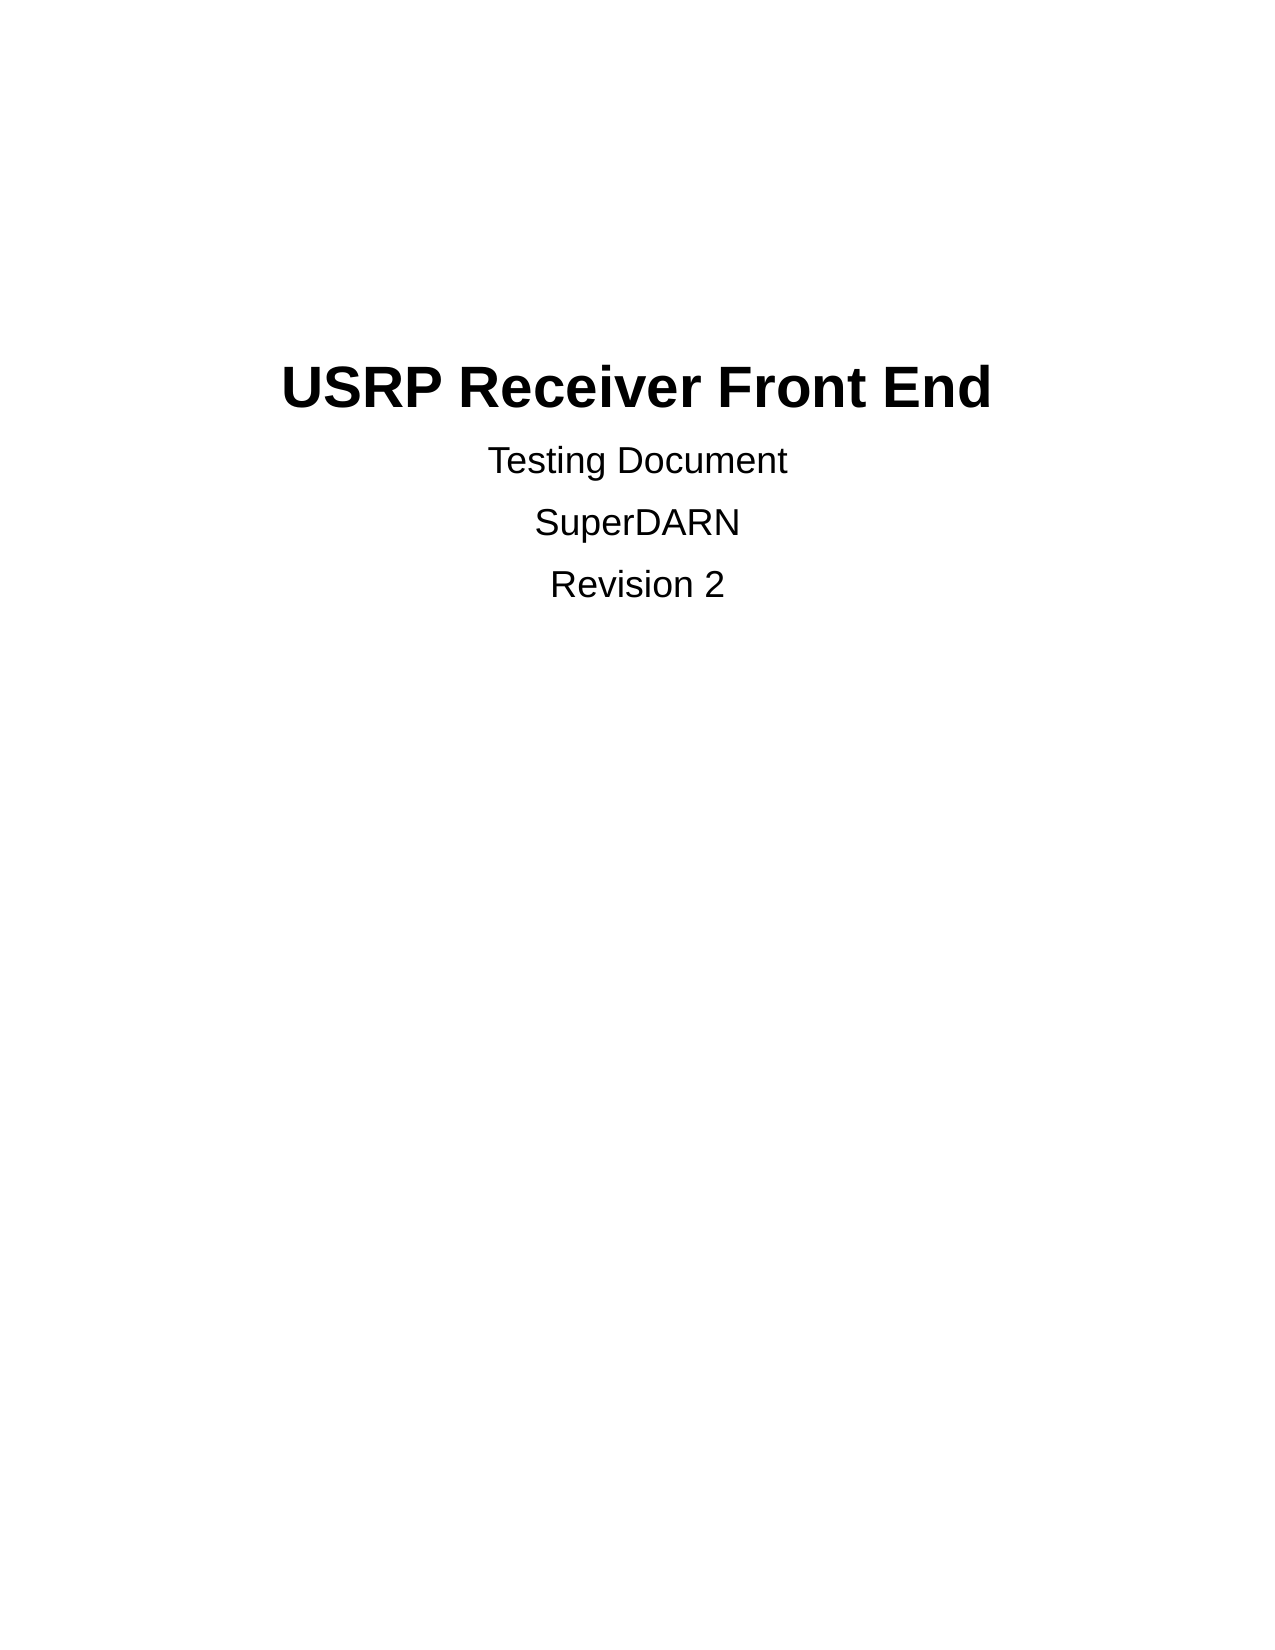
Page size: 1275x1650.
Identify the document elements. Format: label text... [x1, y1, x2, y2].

title USRP Receiver Front End [118, 352, 1157, 419]
subtitle Testing Document [118, 438, 1157, 481]
subtitle Revision 2 [118, 562, 1157, 605]
subtitle SuperDARN [118, 500, 1157, 543]
